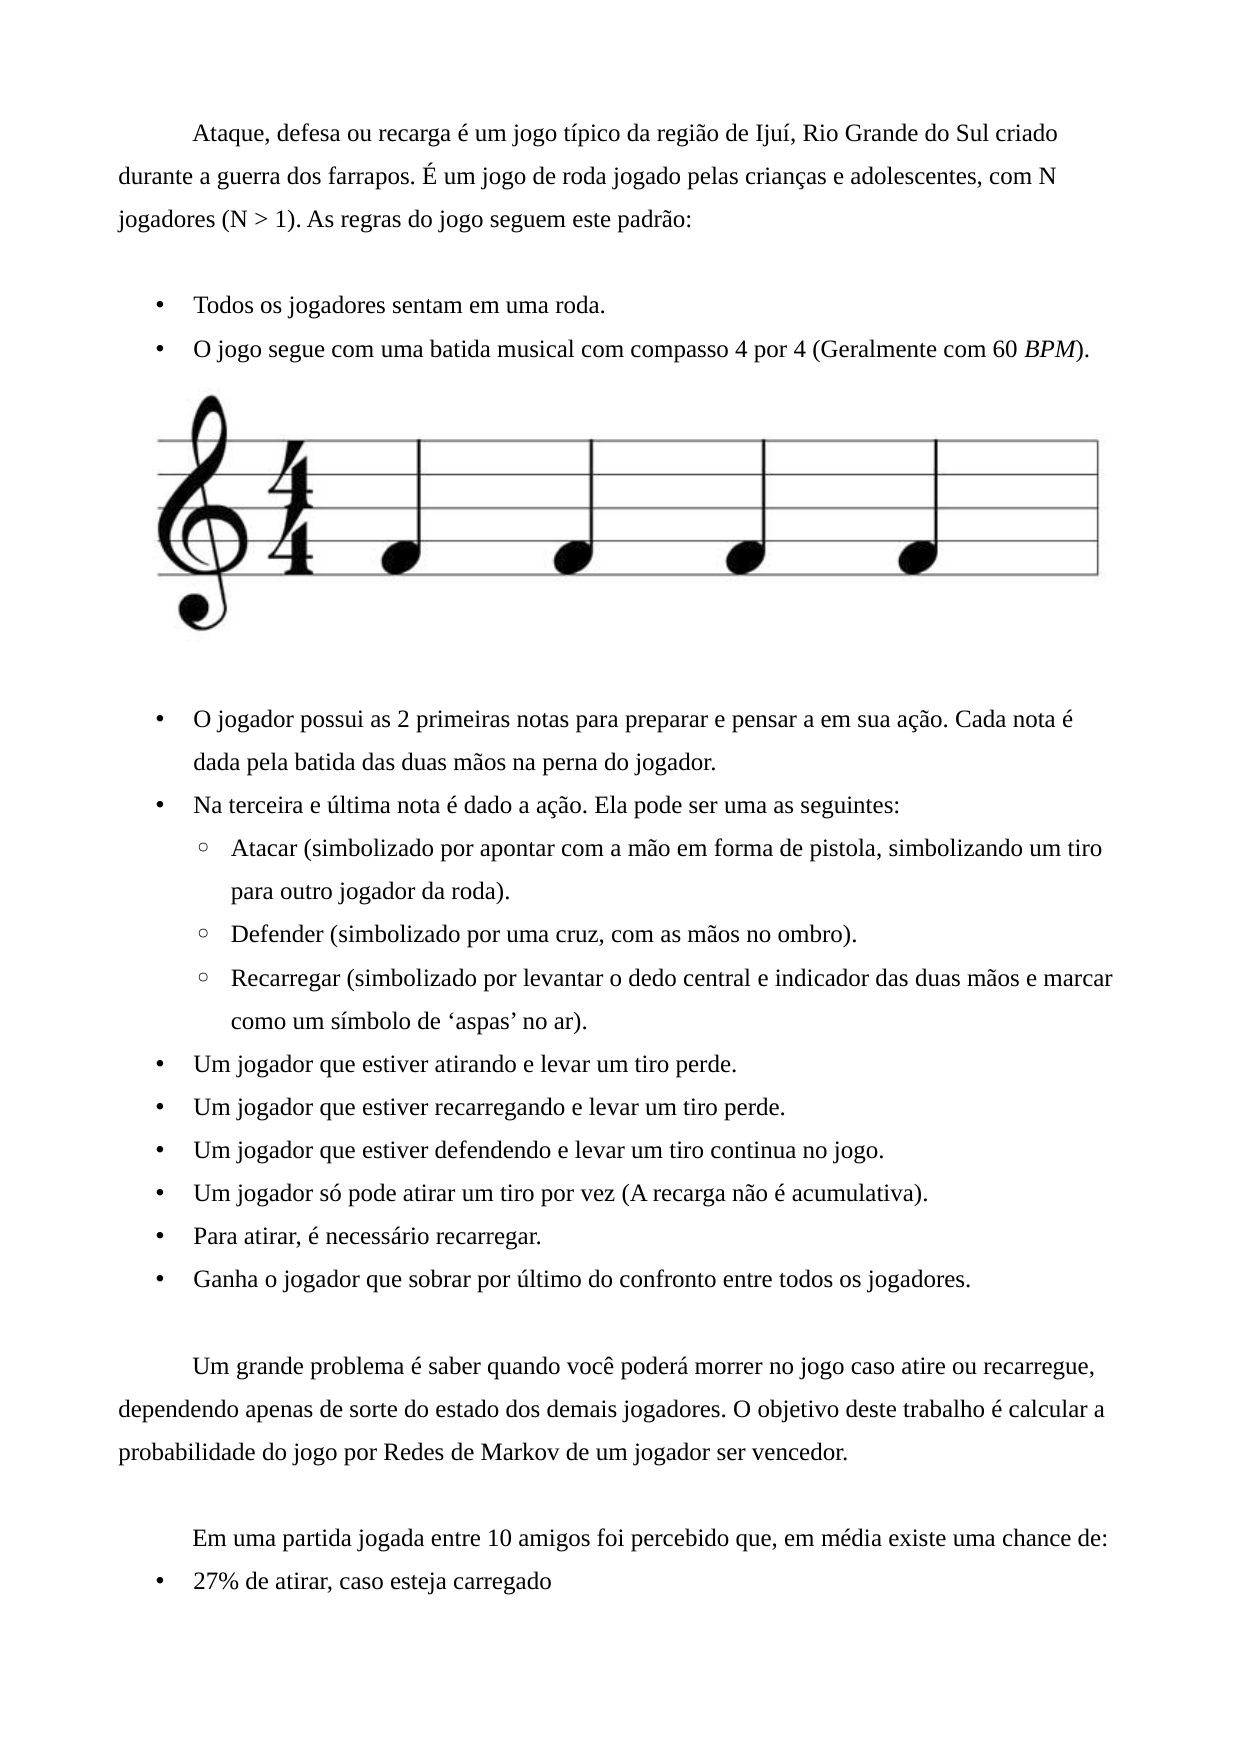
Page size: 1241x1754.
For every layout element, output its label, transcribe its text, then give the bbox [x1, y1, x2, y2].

list O jogador possui as 2 primeiras notas para preparar e pensar a em sua ação. Cada nota é dada pela batida das duas mãos na perna do jogador. [156, 704, 1122, 776]
list Um jogador só pode atirar um tiro por vez (A recarga não é acumulativa). [156, 1178, 1122, 1207]
list Para atirar, é necessário recarregar. [156, 1221, 1122, 1250]
list Atacar (simbolizado por apontar com a mão em forma de pistola, simbolizando um tiro para outro jogador da roda). [193, 833, 1122, 905]
list Defender (simbolizado por uma cruz, com as mãos no ombro). [193, 919, 1122, 948]
text Ataque, defesa ou recarga é um jogo típico da região de Ijuí, Rio Grande do Sul criado durante a guerra dos farrapos. É um jogo de roda jogado pelas crianças e adolescentes, com N jogadores (N > 1). As regras do jogo seguem este padrão: [118, 118, 1122, 233]
list Um jogador que estiver atirando e levar um tiro perde. [156, 1049, 1122, 1078]
list Recarregar (simbolizado por levantar o dedo central e indicador das duas mãos e marcar como um símbolo de ‘aspas’ no ar). [193, 963, 1122, 1034]
list Um jogador que estiver defendendo e levar um tiro continua no jogo. [156, 1135, 1122, 1164]
list O jogo segue com uma batida musical com compasso 4 por 4 (Geralmente com 60 BPM). [156, 334, 1122, 362]
text Um grande problema é saber quando você poderá morrer no jogo caso atire ou recarregue, dependendo apenas de sorte do estado dos demais jogadores. O objetivo deste trabalho é calcular a probabilidade do jogo por Redes de Markov de um jogador ser vencedor. [118, 1351, 1122, 1466]
list Na terceira e última nota é dado a ação. Ela pode ser uma as seguintes: [156, 790, 1122, 819]
list 27% de atirar, caso esteja carregado [156, 1566, 1122, 1595]
text Em uma partida jogada entre 10 amigos foi percebido que, em média existe uma chance de: [118, 1523, 1122, 1552]
list Ganha o jogador que sobrar por último do confronto entre todos os jogadores. [156, 1264, 1122, 1293]
list Todos os jogadores sentam em uma roda. [156, 291, 1122, 319]
list Um jogador que estiver recarregando e levar um tiro perde. [156, 1092, 1122, 1121]
picture [118, 376, 1123, 647]
